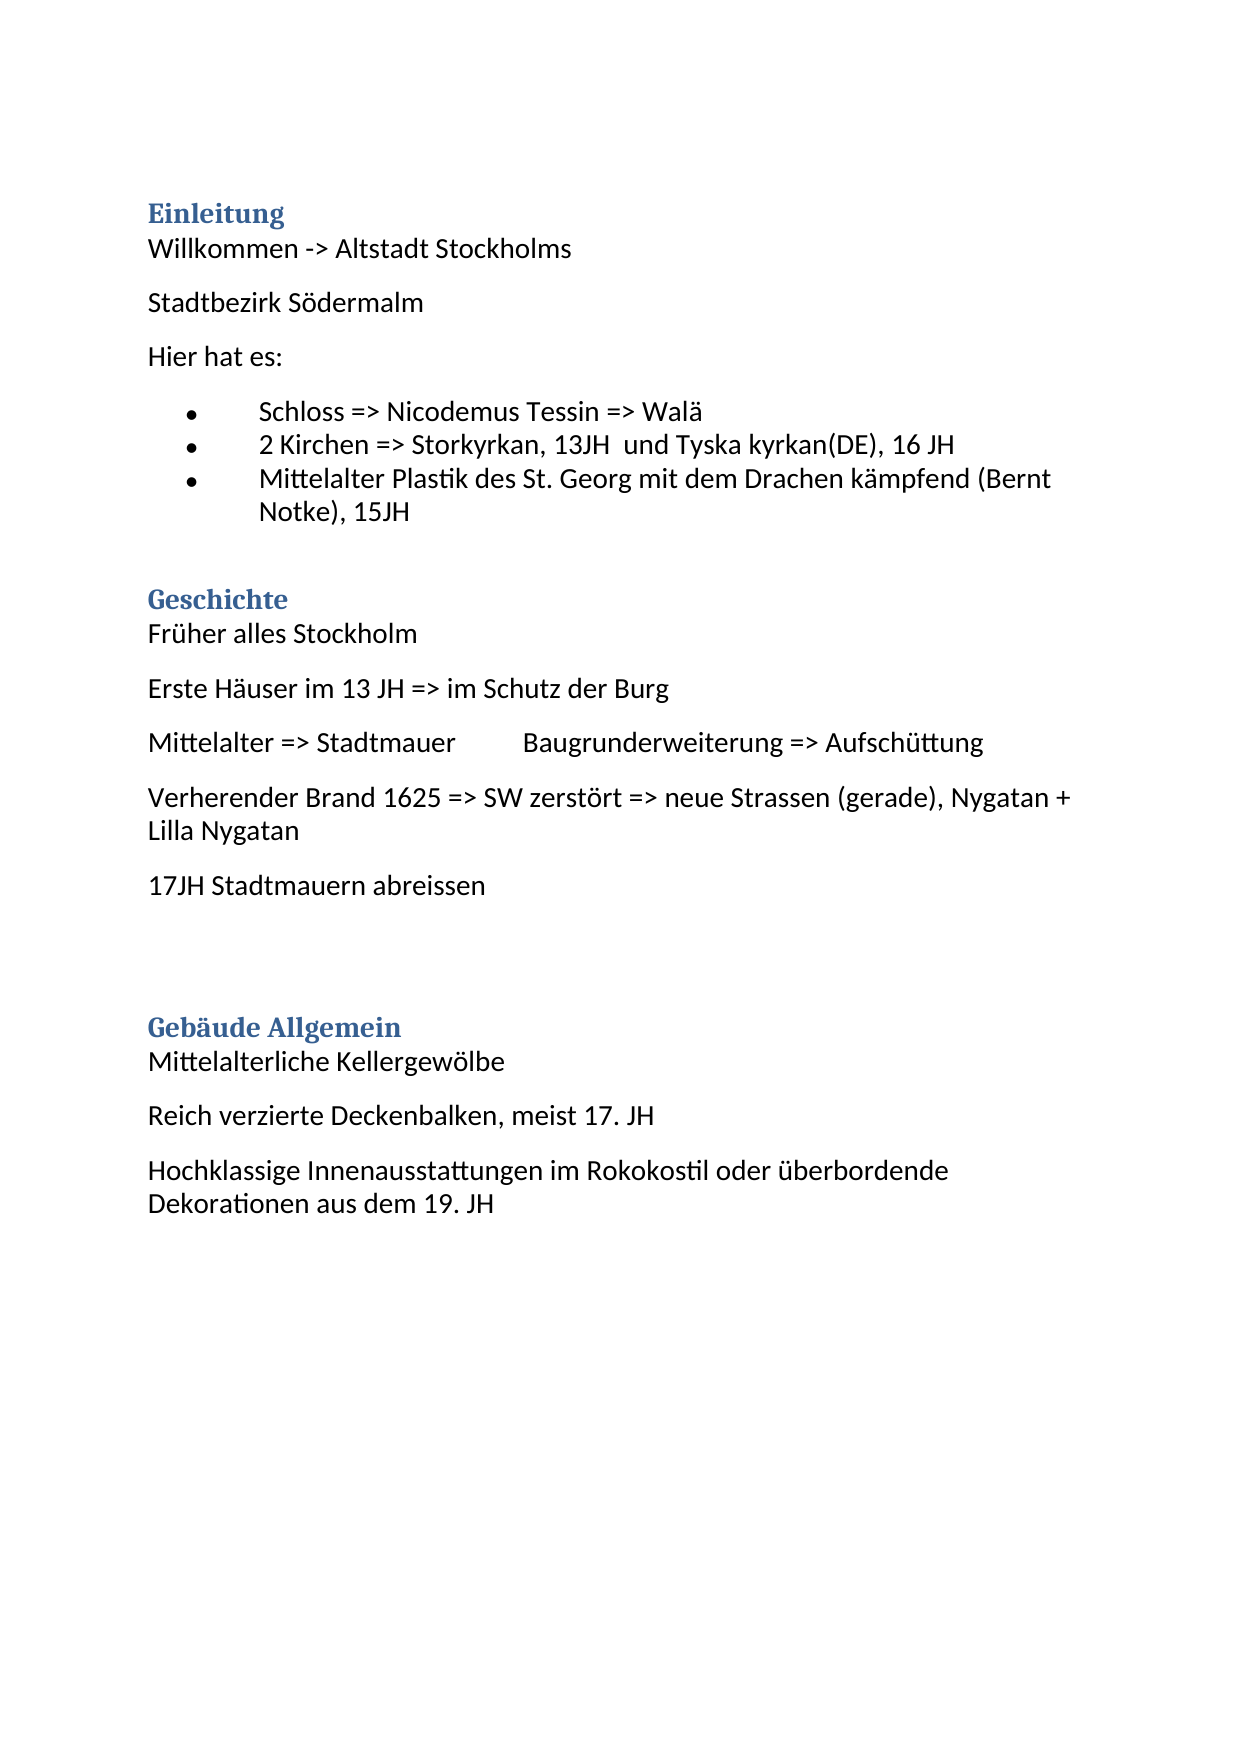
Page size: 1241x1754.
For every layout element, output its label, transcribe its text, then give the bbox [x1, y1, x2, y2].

subtitle Gebäude Allgemein [148, 1011, 1093, 1044]
text Verherender Brand 1625 => SW zerstört => neue Strassen (gerade), Nygatan + Lilla Nygatan [148, 785, 1093, 848]
text Reich verzierte Deckenbalken, meist 17. JH [148, 1104, 1093, 1133]
text Früher alles Stockholm [148, 622, 1093, 651]
subtitle Geschichte [148, 583, 1093, 617]
text Mittelalter => Stadtmauer Baugrunderweiterung => Aufschüttung [148, 731, 1093, 760]
text 17JH Stadtmauern abreissen [148, 873, 1093, 902]
text Mittelalterliche Kellergewölbe [148, 1049, 1093, 1079]
text Erste Häuser im 13 JH => im Schutz der Burg [148, 676, 1093, 706]
list Mittelalter Plastik des St. Georg mit dem Drachen kämpfend (Bernt Notke), 15JH [185, 466, 1093, 529]
text Hochklassige Innenausstattungen im Rokokostil oder überbordende Dekorationen aus dem 19. JH [148, 1158, 1093, 1221]
list 2 Kirchen => Storkyrkan, 13JH und Tyska kyrkan(DE), 16 JH [185, 433, 1093, 462]
text Willkommen -> Altstadt Stockholms [148, 236, 1093, 265]
subtitle Einleitung [148, 198, 1093, 231]
text Stadtbezirk Södermalm [148, 291, 1093, 320]
list Schloss => Nicodemus Tessin => Walä [185, 399, 1093, 428]
text Hier hat es: [148, 345, 1093, 374]
